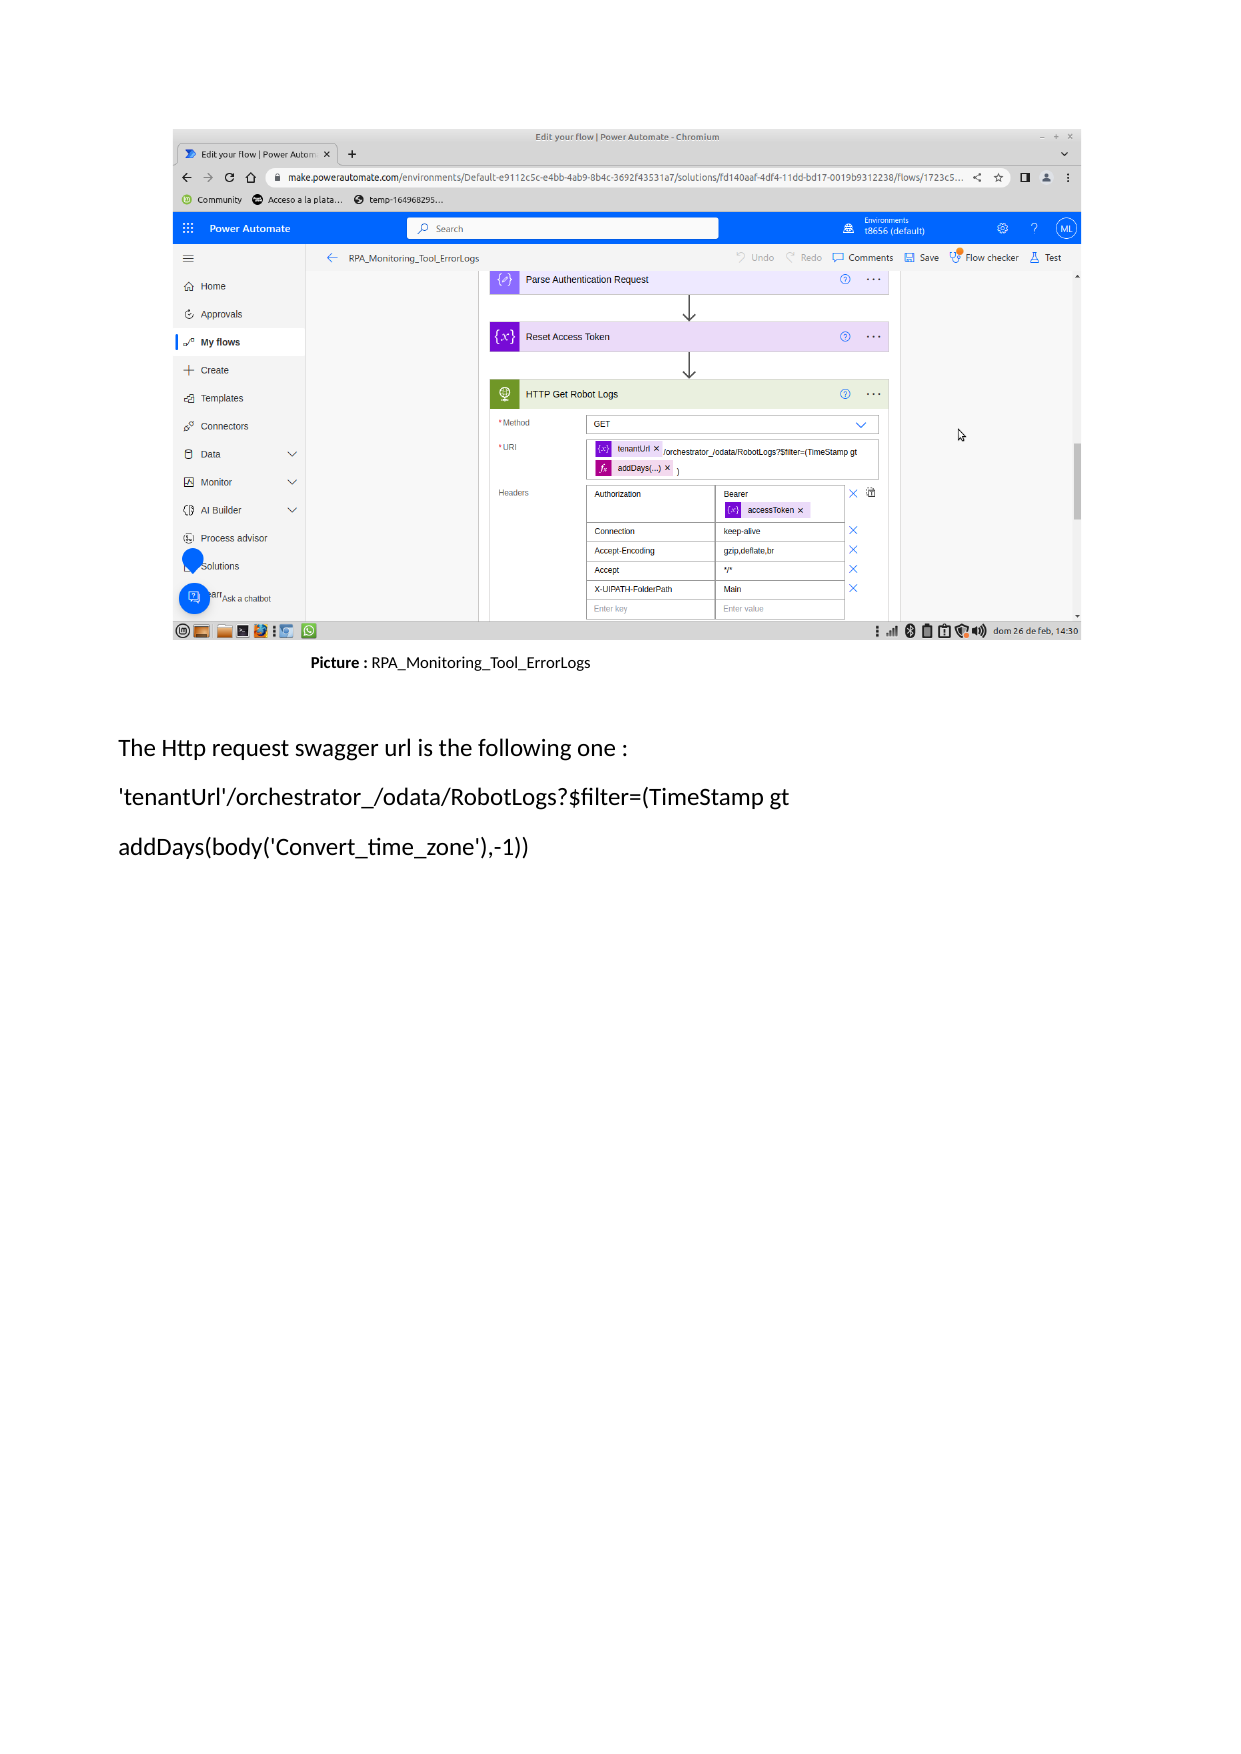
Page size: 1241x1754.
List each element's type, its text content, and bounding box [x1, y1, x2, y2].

picture [172, 129, 1082, 640]
text The Http request swagger url is the following one : [118, 732, 1122, 762]
text Picture : RPA_Monitoring_Tool_ErrorLogs [118, 118, 1122, 675]
text 'tenantUrl'/orchestrator_/odata/RobotLogs?$filter=(TimeStamp gt [118, 781, 1122, 812]
text addDays(body('Convert_time_zone'),-1)) [118, 831, 1122, 861]
